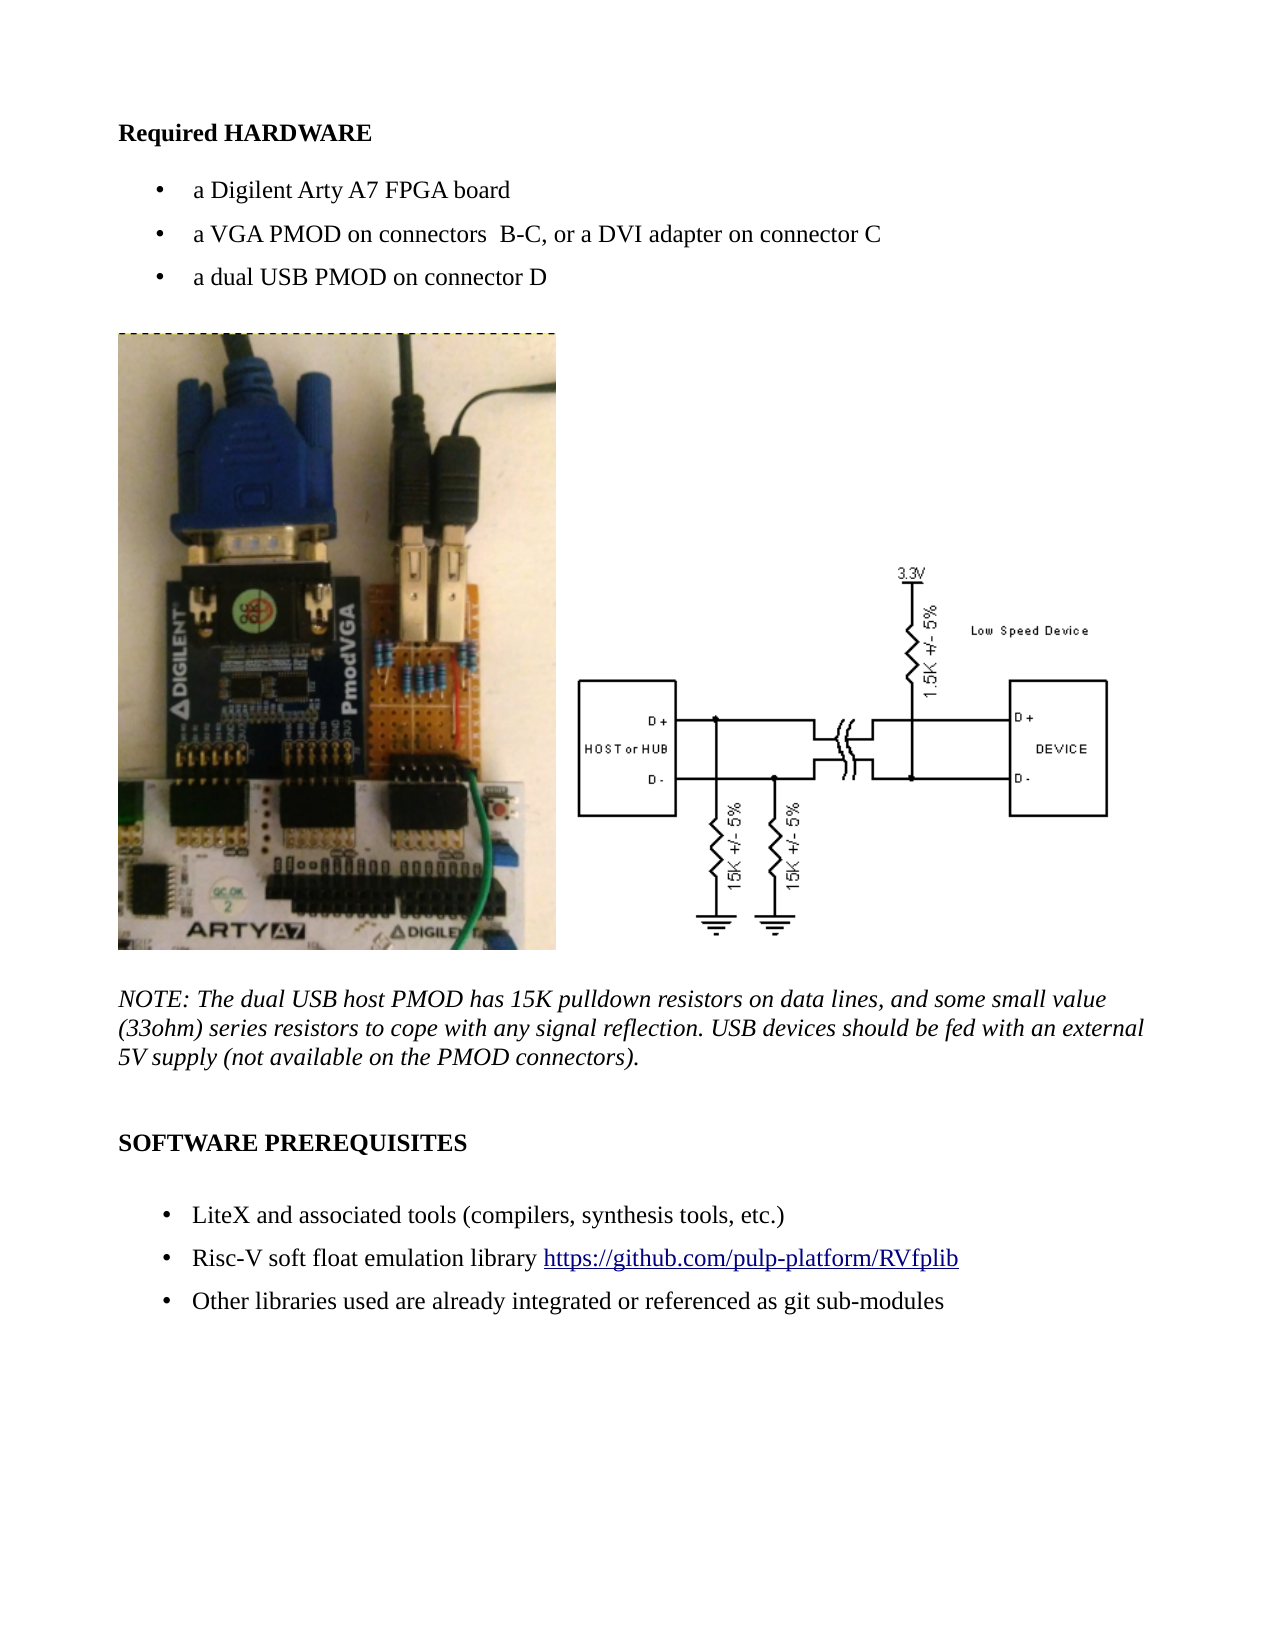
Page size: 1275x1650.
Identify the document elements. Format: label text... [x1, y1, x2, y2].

text SOFTWARE PREREQUISITES [118, 1128, 1157, 1157]
text NOTE: The dual USB host PMOD has 15K pulldown resistors on data lines, and some small value (33ohm) series resistors to cope with any signal reflection. USB devices should be fed with an external 5V supply (not available on the PMOD connectors). [118, 984, 1157, 1071]
list LiteX and associated tools (compilers, synthesis tools, etc.) [162, 1200, 1157, 1229]
text Required HARDWARE [118, 118, 1157, 147]
list Other libraries used are already integrated or referenced as git sub-modules [162, 1286, 1157, 1315]
list a Digilent Arty A7 FPGA board [156, 176, 1157, 204]
picture [118, 333, 1131, 956]
list a VGA PMOD on connectors B-C, or a DVI adapter on connector C [156, 219, 1157, 247]
list a dual USB PMOD on connector D [156, 262, 1157, 291]
list Risc-V soft float emulation library https://github.com/pulp-platform/RVfplib [162, 1243, 1157, 1272]
